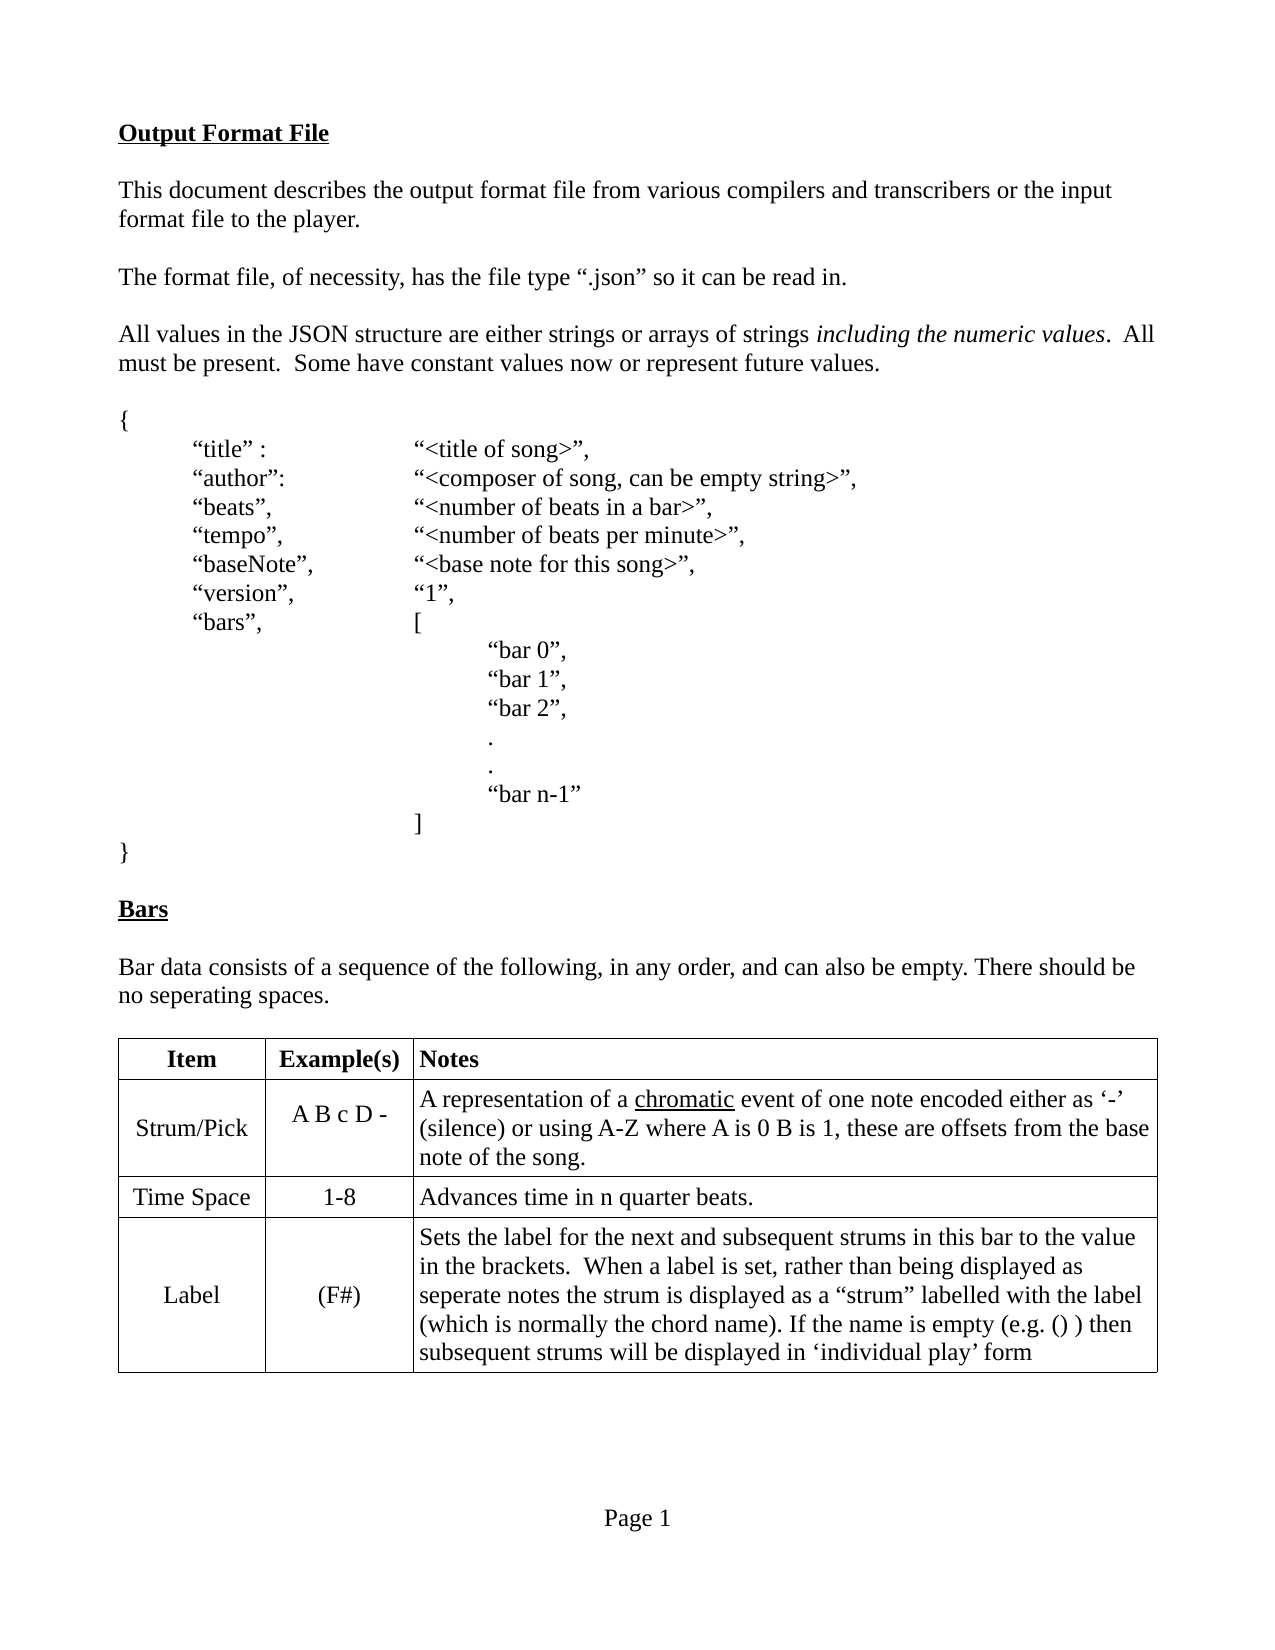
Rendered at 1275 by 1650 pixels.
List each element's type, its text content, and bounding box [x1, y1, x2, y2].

table_header Example(s) [266, 1039, 413, 1078]
table_cell A B c D - [266, 1080, 413, 1176]
table_cell A representation of a chromatic event of one note encoded either as ‘-’ (silence) or using A-Z where A is 0 B is 1, these are offsets from the base note of the song. [414, 1080, 1157, 1176]
text The format file, of necessity, has the file type “.json” so it can be read in. [118, 262, 1157, 291]
table_cell (F#) [266, 1218, 413, 1372]
text “bar n-1” [118, 779, 1157, 808]
table_cell Sets the label for the next and subsequent strums in this bar to the value in the brackets. When a label is set, rather than being displayed as seperate notes the strum is displayed as a “strum” labelled with the label (which is normally the chord name). If the name is empty (e.g. () ) then subsequent strums will be displayed in ‘individual play’ form [414, 1218, 1157, 1372]
text “bar 2”, [118, 693, 1157, 722]
text . [118, 751, 1157, 779]
text Output Format File [118, 118, 1157, 147]
table_cell Advances time in n quarter beats. [414, 1177, 1157, 1217]
table_cell Time Space [119, 1177, 265, 1217]
text “version”, “1”, [118, 578, 1157, 607]
text “bar 1”, [118, 664, 1157, 693]
table_cell 1-8 [266, 1177, 413, 1217]
text “beats”, “<number of beats in a bar>”, [118, 492, 1157, 521]
text . [118, 722, 1157, 751]
text “bar 0”, [118, 636, 1157, 664]
table_cell Strum/Pick [119, 1080, 265, 1176]
table_header Notes [414, 1039, 1157, 1078]
text Bar data consists of a sequence of the following, in any order, and can also be empty. There should be no seperating spaces. [118, 952, 1157, 1009]
table_header Item [119, 1039, 265, 1078]
text ] [118, 808, 1157, 837]
text } [118, 837, 1157, 866]
text “tempo”, “<number of beats per minute>”, [118, 521, 1157, 549]
text “author”: “<composer of song, can be empty string>”, [118, 463, 1157, 492]
text This document describes the output format file from various compilers and transcribers or the input format file to the player. [118, 176, 1157, 233]
table_cell Label [119, 1218, 265, 1372]
text Bars [118, 894, 1157, 923]
text “title” : “<title of song>”, [118, 434, 1157, 463]
text “bars”, [ [118, 607, 1157, 636]
text All values in the JSON structure are either strings or arrays of strings including the numeric values. All must be present. Some have constant values now or represent future values. [118, 319, 1157, 377]
text { [118, 406, 1157, 434]
text “baseNote”, “<base note for this song>”, [118, 549, 1157, 578]
